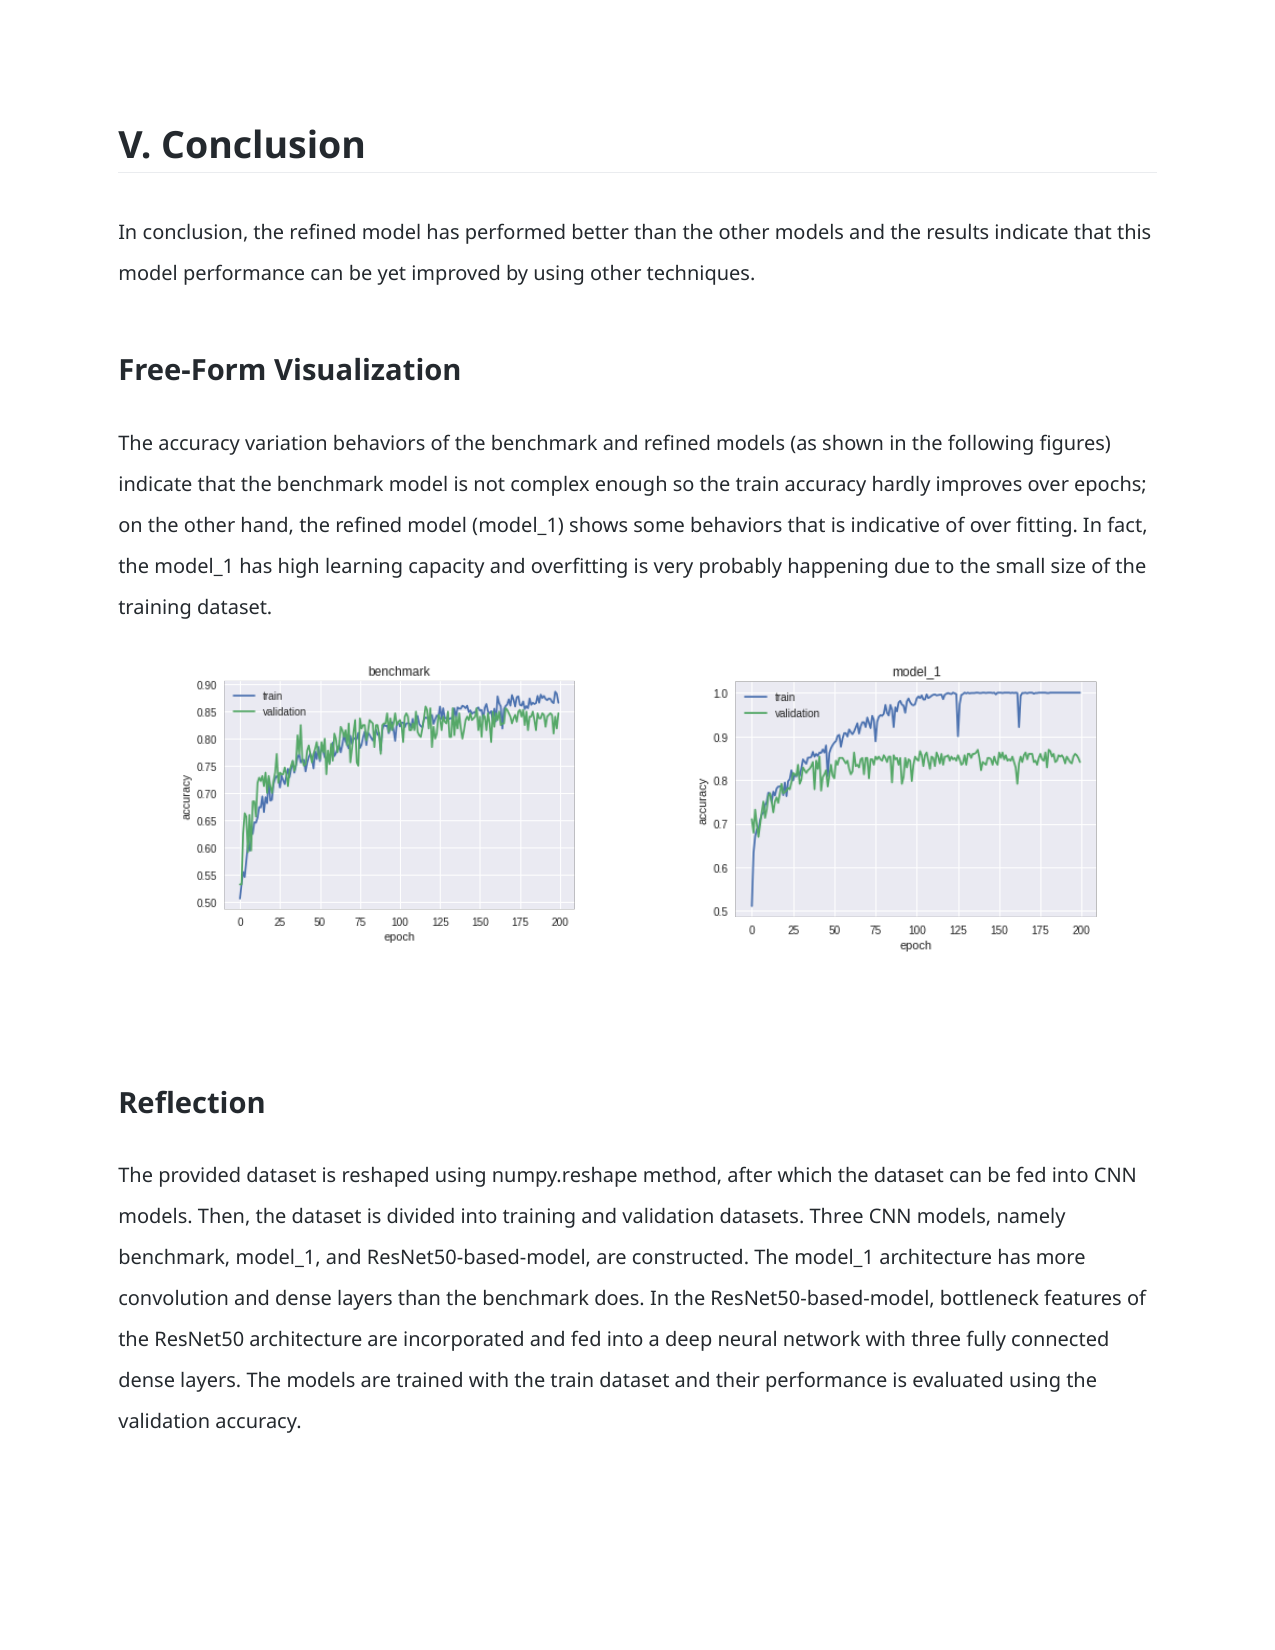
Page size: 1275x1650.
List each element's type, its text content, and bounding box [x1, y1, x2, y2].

subtitle V. Conclusion [118, 118, 1157, 172]
text In conclusion, the refined model has performed better than the other models and the results indicate that this model performance can be yet improved by using other techniques. [118, 218, 1157, 286]
picture [174, 659, 581, 949]
subtitle Free-Form Visualization [118, 349, 1157, 389]
text The provided dataset is reshaped using numpy.reshape method, after which the dataset can be fed into CNN models. Then, the dataset is divided into training and validation datasets. Three CNN models, namely benchmark, model_1, and ResNet50-based-model, are constructed. The model_1 architecture has more convolution and dense layers than the benchmark does. In the ResNet50-based-model, bottleneck features of the ResNet50 architecture are incorporated and fed into a deep neural network with three fully connected dense layers. The models are trained with the train dataset and their performance is evaluated using the validation accuracy. [118, 1161, 1157, 1434]
picture [690, 659, 1104, 958]
text The accuracy variation behaviors of the benchmark and refined models (as shown in the following figures) indicate that the benchmark model is not complex enough so the train accuracy hardly improves over epochs; on the other hand, the refined model (model_1) shows some behaviors that is indicative of over fitting. In fact, the model_1 has high learning capacity and overfitting is very probably happening due to the small size of the training dataset. [118, 429, 1157, 620]
table_header [638, 654, 1157, 991]
table_header [118, 654, 637, 991]
subtitle Reflection [118, 1082, 1157, 1122]
